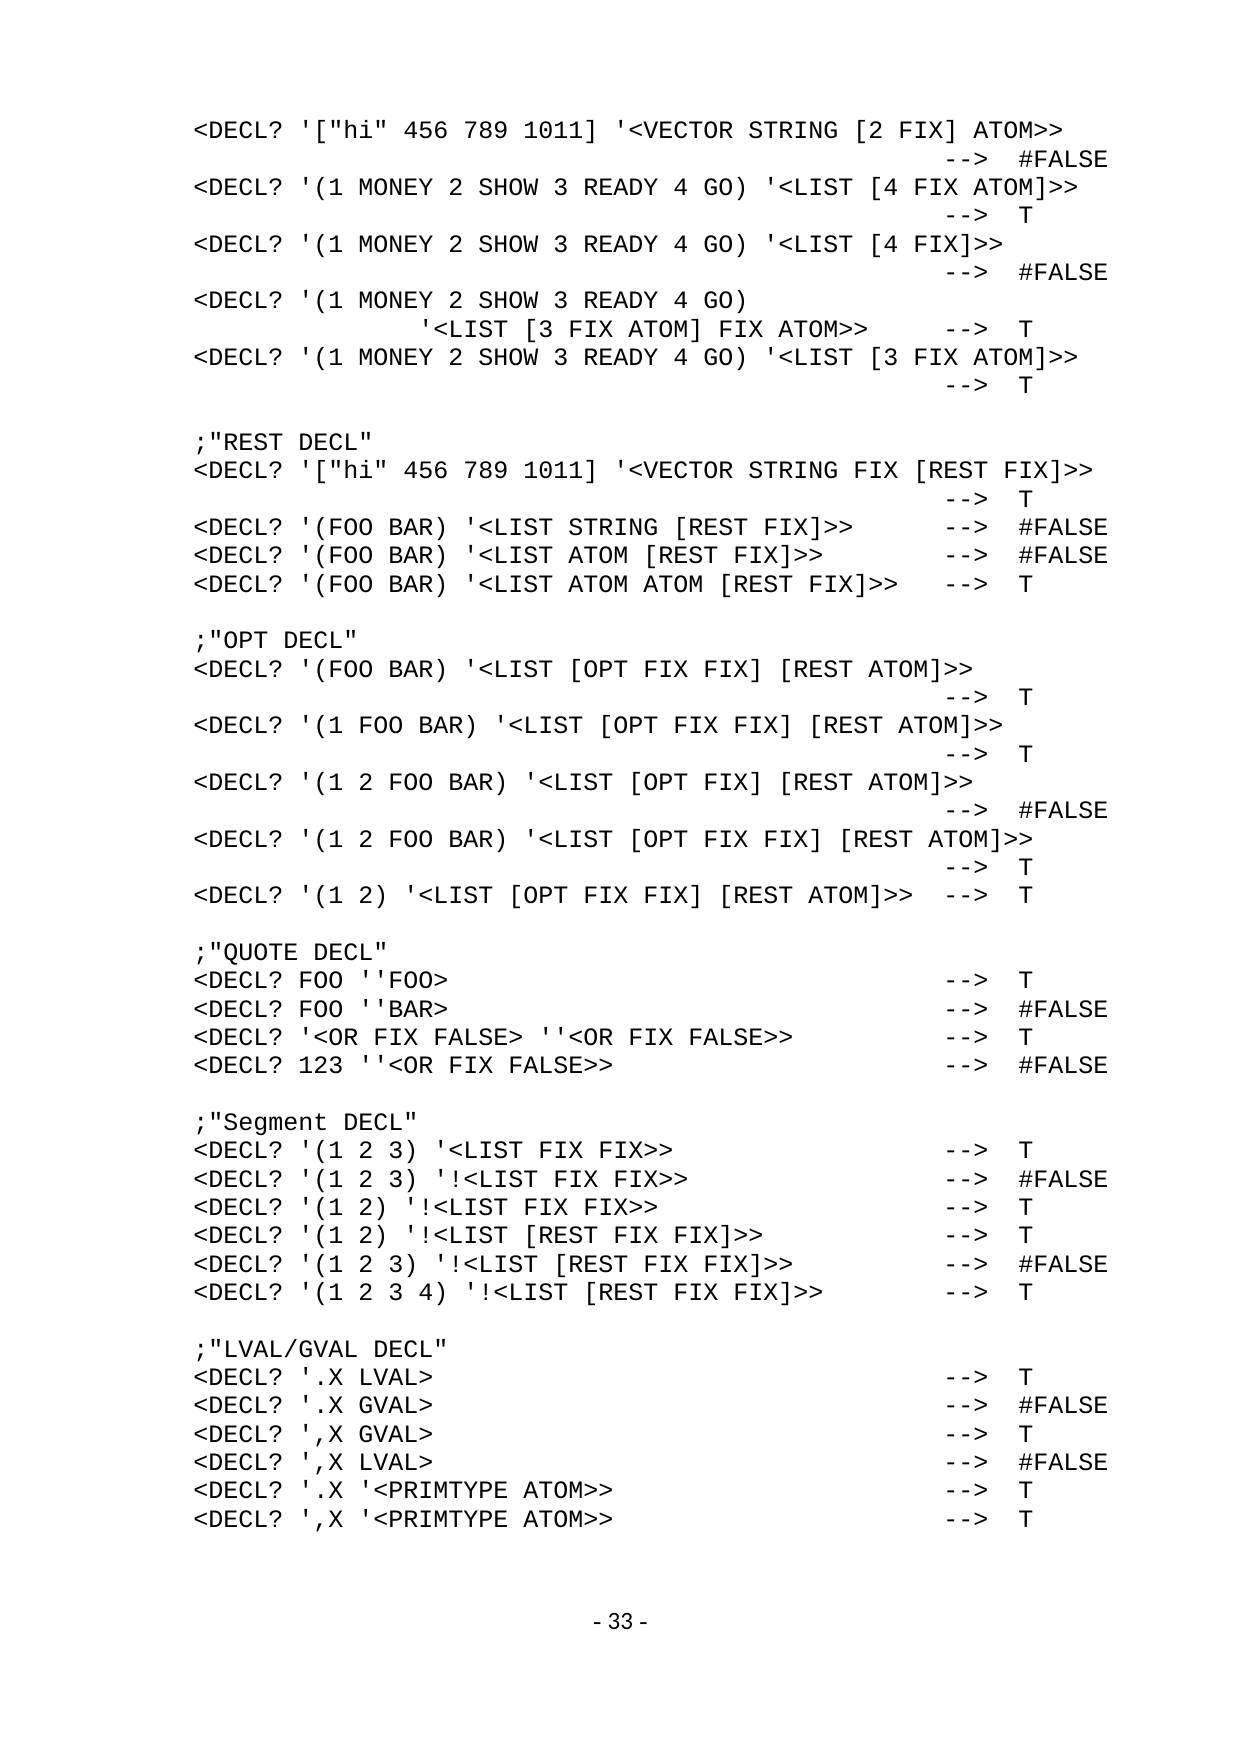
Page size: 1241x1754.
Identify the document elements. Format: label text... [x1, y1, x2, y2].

text <DECL? '["hi" 456 789 1011] '<VECTOR STRING [2 FIX] ATOM>> --> #FALSE <DECL? '(1 MONEY 2 SHOW 3 READY 4 GO) '<LIST [4 FIX ATOM]>> --> T <DECL? '(1 MONEY 2 SHOW 3 READY 4 GO) '<LIST [4 FIX]>> --> #FALSE <DECL? '(1 MONEY 2 SHOW 3 READY 4 GO) '<LIST [3 FIX ATOM] FIX ATOM>> --> T <DECL? '(1 MONEY 2 SHOW 3 READY 4 GO) '<LIST [3 FIX ATOM]>> --> T ;"REST DECL" <DECL? '["hi" 456 789 1011] '<VECTOR STRING FIX [REST FIX]>> --> T <DECL? '(FOO BAR) '<LIST STRING [REST FIX]>> --> #FALSE <DECL? '(FOO BAR) '<LIST ATOM [REST FIX]>> --> #FALSE <DECL? '(FOO BAR) '<LIST ATOM ATOM [REST FIX]>> --> T ;"OPT DECL" <DECL? '(FOO BAR) '<LIST [OPT FIX FIX] [REST ATOM]>> --> T <DECL? '(1 FOO BAR) '<LIST [OPT FIX FIX] [REST ATOM]>> --> T <DECL? '(1 2 FOO BAR) '<LIST [OPT FIX] [REST ATOM]>> --> #FALSE <DECL? '(1 2 FOO BAR) '<LIST [OPT FIX FIX] [REST ATOM]>> --> T <DECL? '(1 2) '<LIST [OPT FIX FIX] [REST ATOM]>> --> T ;"QUOTE DECL" <DECL? FOO ''FOO> --> T <DECL? FOO ''BAR> --> #FALSE <DECL? '<OR FIX FALSE> ''<OR FIX FALSE>> --> T <DECL? 123 ''<OR FIX FALSE>> --> #FALSE ;"Segment DECL" <DECL? '(1 2 3) '<LIST FIX FIX>> --> T <DECL? '(1 2 3) '!<LIST FIX FIX>> --> #FALSE <DECL? '(1 2) '!<LIST FIX FIX>> --> T <DECL? '(1 2) '!<LIST [REST FIX FIX]>> --> T <DECL? '(1 2 3) '!<LIST [REST FIX FIX]>> --> #FALSE <DECL? '(1 2 3 4) '!<LIST [REST FIX FIX]>> --> T ;"LVAL/GVAL DECL" <DECL? '.X LVAL> --> T <DECL? '.X GVAL> --> #FALSE <DECL? ',X GVAL> --> T <DECL? ',X LVAL> --> #FALSE <DECL? '.X '<PRIMTYPE ATOM>> --> T <DECL? ',X '<PRIMTYPE ATOM>> --> T [118, 118, 1122, 1535]
